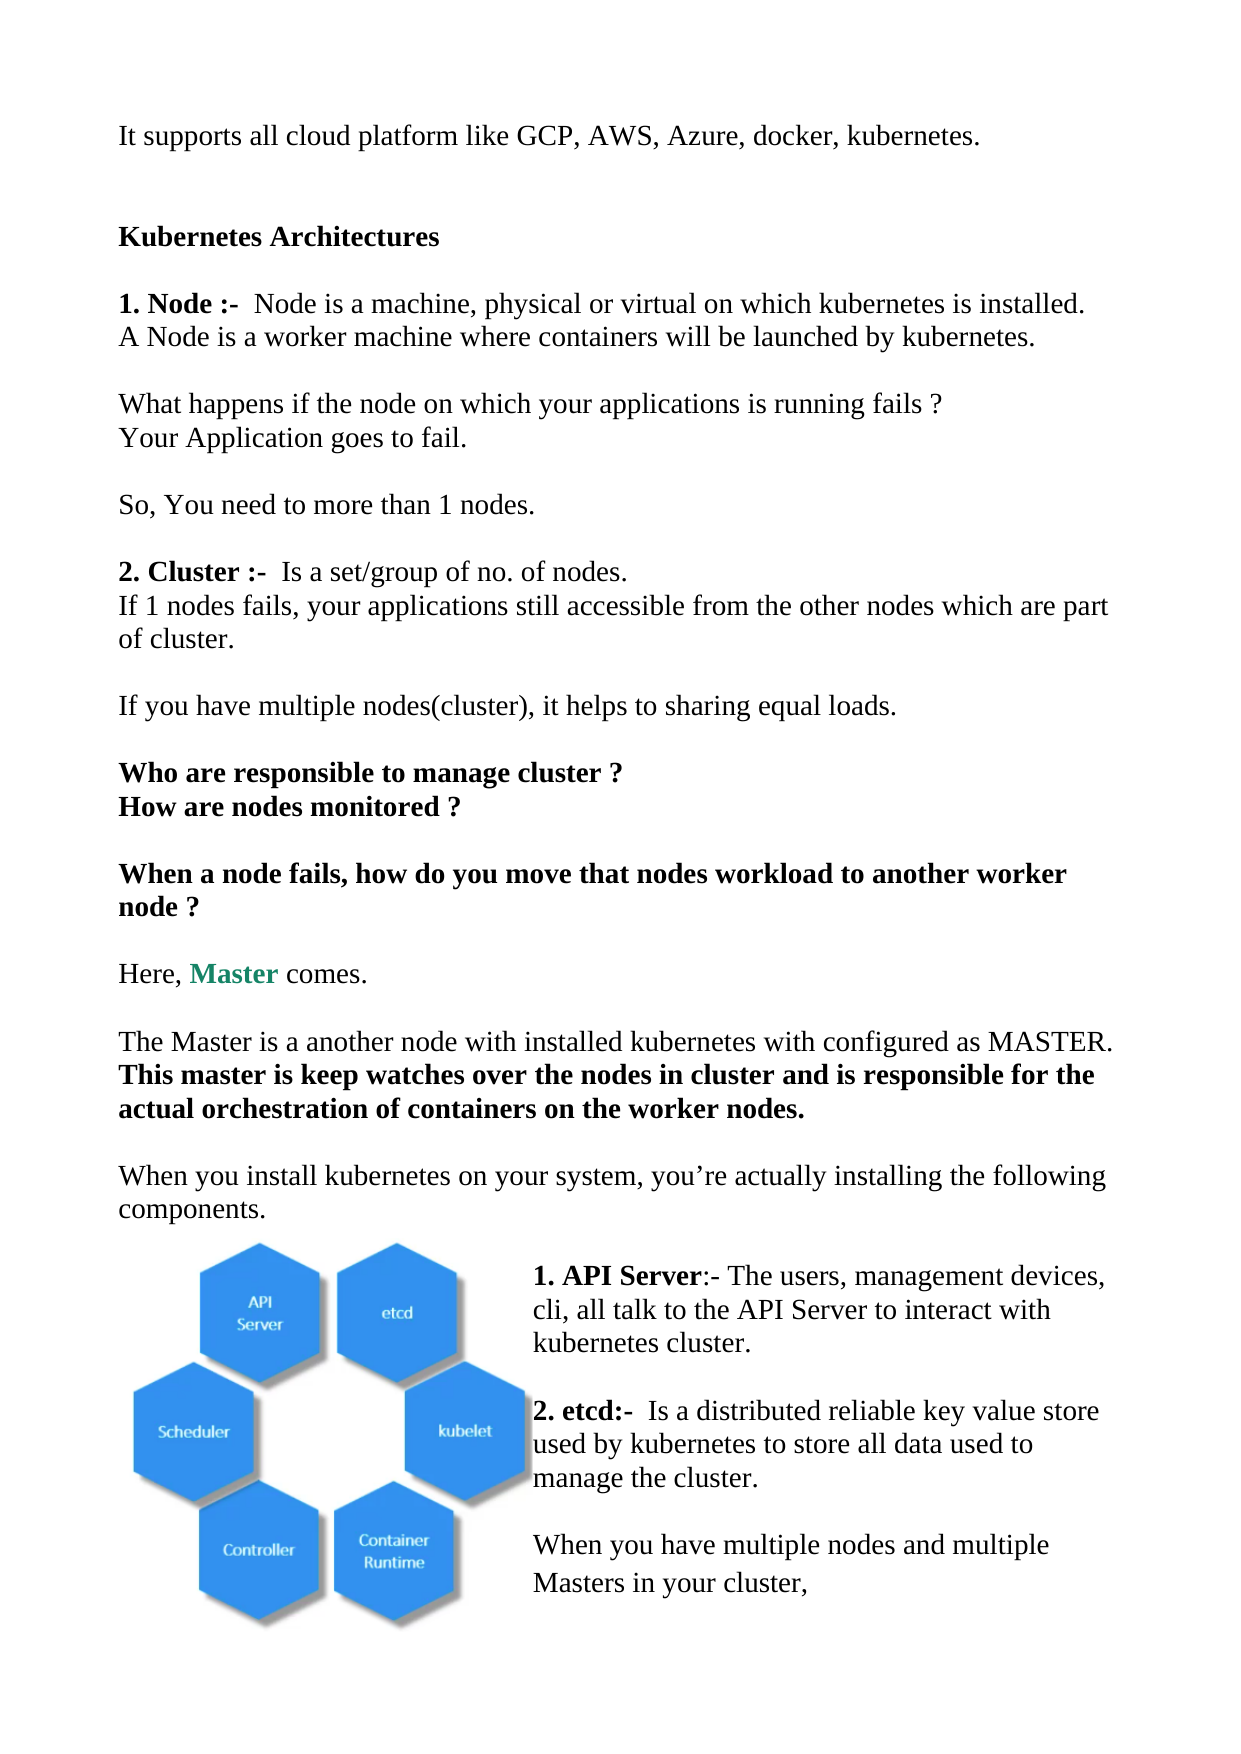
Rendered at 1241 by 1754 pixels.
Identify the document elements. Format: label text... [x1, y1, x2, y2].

text Kubernetes Architectures [118, 219, 1122, 252]
picture [124, 1238, 523, 1632]
text 2. etcd:- Is a distributed reliable key value store used by kubernetes to store all data used to manage the cluster. [523, 1393, 1122, 1493]
text If 1 nodes fails, your applications still accessible from the other nodes which are part of cluster. [118, 588, 1122, 655]
text Who are responsible to manage cluster ? [118, 755, 1122, 789]
text If you have multiple nodes(cluster), it helps to sharing equal loads. [118, 688, 1122, 722]
text 2. Cluster :- Is a set/group of no. of nodes. [118, 554, 1122, 588]
text When a node fails, how do you move that nodes workload to another worker node ? [118, 856, 1122, 923]
text When you install kubernetes on your system, you’re actually installing the following components. [118, 1158, 1122, 1225]
text How are nodes monitored ? [118, 789, 1122, 822]
text 1. API Server:- The users, management devices, cli, all talk to the API Server to interact with kubernetes cluster. [523, 1258, 1122, 1359]
text What happens if the node on which your applications is running fails ? [118, 386, 1122, 420]
text So, You need to more than 1 nodes. [118, 487, 1122, 521]
text The Master is a another node with installed kubernetes with configured as MASTER. [118, 1024, 1122, 1057]
text This master is keep watches over the nodes in cluster and is responsible for the actual orchestration of containers on the worker nodes. [118, 1057, 1122, 1124]
text Here, Master comes. [118, 957, 1122, 990]
text When you have multiple nodes and multiple Masters in your cluster, [523, 1527, 1122, 1599]
text Your Application goes to fail. [118, 420, 1122, 453]
text It supports all cloud platform like GCP, AWS, Azure, docker, kubernetes. [118, 118, 1122, 152]
text 1. Node :- Node is a machine, physical or virtual on which kubernetes is installed. A Node is a worker machine where containers will be launched by kubernetes. [118, 286, 1122, 353]
